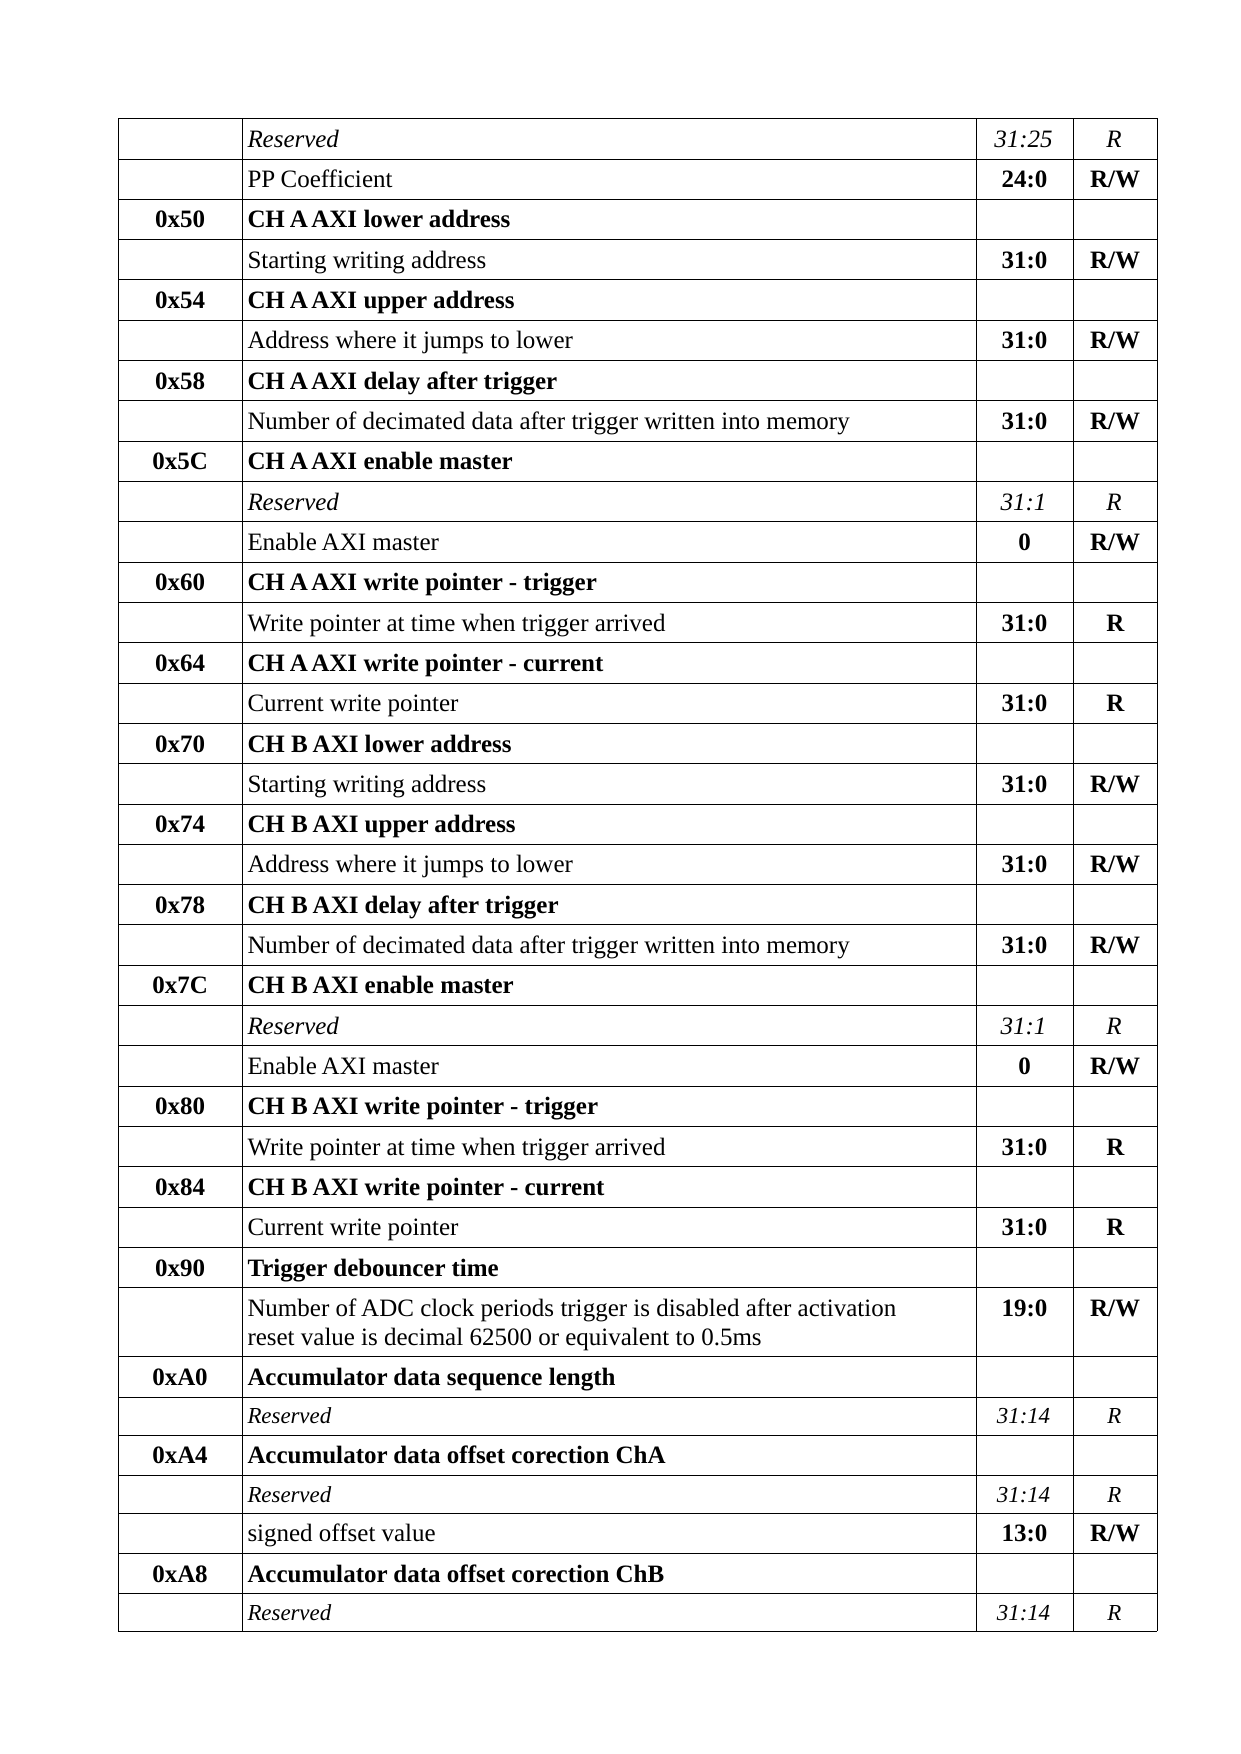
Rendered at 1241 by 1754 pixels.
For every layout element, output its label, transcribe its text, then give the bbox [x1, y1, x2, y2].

table_cell Enable AXI master [243, 522, 976, 562]
table_cell 31:0 [977, 925, 1073, 965]
table_cell [119, 684, 242, 723]
table_cell 13:0 [977, 1514, 1073, 1553]
table_cell 0x70 [119, 724, 242, 763]
table_cell signed offset value [243, 1514, 976, 1553]
table_cell R [1074, 1208, 1157, 1247]
table_cell [119, 764, 242, 803]
table_cell [977, 1248, 1073, 1287]
table_cell PP Coefficient [243, 160, 976, 199]
table_cell [977, 724, 1073, 763]
table_cell CH A AXI upper address [243, 280, 976, 320]
table_cell [1074, 724, 1157, 763]
table_cell Trigger debouncer time [243, 1248, 976, 1287]
table_cell CH B AXI lower address [243, 724, 976, 763]
table_cell [119, 845, 242, 884]
table_cell [1074, 1248, 1157, 1287]
table_cell R/W [1074, 764, 1157, 803]
table_cell CH B AXI write pointer - trigger [243, 1087, 976, 1126]
table_cell R [1074, 684, 1157, 723]
table_cell [1074, 200, 1157, 239]
table_cell 31:14 [977, 1398, 1073, 1434]
table_cell [119, 1514, 242, 1553]
table_cell R/W [1074, 1046, 1157, 1086]
table_cell R/W [1074, 240, 1157, 279]
table_cell Reserved [243, 482, 976, 521]
table_cell R [1074, 1127, 1157, 1166]
table_cell [977, 885, 1073, 924]
table_cell [1074, 1554, 1157, 1593]
table_cell 0xA4 [119, 1436, 242, 1475]
table_cell 0xA8 [119, 1554, 242, 1593]
table_cell 0 [977, 1046, 1073, 1086]
table_cell 24:0 [977, 160, 1073, 199]
table_cell [1074, 885, 1157, 924]
table_cell Accumulator data sequence length [243, 1357, 976, 1397]
table_cell Address where it jumps to lower [243, 845, 976, 884]
table_cell 0x60 [119, 563, 242, 602]
table_cell Write pointer at time when trigger arrived [243, 603, 976, 642]
table_cell 19:0 [977, 1288, 1073, 1356]
table_cell 31:0 [977, 1127, 1073, 1166]
table_cell 0x58 [119, 361, 242, 400]
table_cell [119, 925, 242, 965]
table_cell 31:14 [977, 1476, 1073, 1513]
table_cell 0x74 [119, 805, 242, 844]
table_cell 0 [977, 522, 1073, 562]
table_cell Starting writing address [243, 240, 976, 279]
table_cell Reserved [243, 119, 976, 158]
table_cell R/W [1074, 321, 1157, 360]
table_cell 31:0 [977, 240, 1073, 279]
table_cell CH A AXI write pointer - trigger [243, 563, 976, 602]
table_cell 0x64 [119, 643, 242, 682]
table_cell [977, 200, 1073, 239]
table_cell [977, 563, 1073, 602]
table_cell 0x7C [119, 966, 242, 1005]
table_cell CH B AXI upper address [243, 805, 976, 844]
table_cell 31:1 [977, 482, 1073, 521]
table_cell CH B AXI write pointer - current [243, 1167, 976, 1207]
table_cell R/W [1074, 160, 1157, 199]
table_cell Write pointer at time when trigger arrived [243, 1127, 976, 1166]
table_cell [1074, 1087, 1157, 1126]
table_cell [977, 966, 1073, 1005]
table_cell 0x5C [119, 442, 242, 481]
table_cell CH B AXI enable master [243, 966, 976, 1005]
table_cell R/W [1074, 1514, 1157, 1553]
table_cell [1074, 1357, 1157, 1397]
table_cell R [1074, 119, 1157, 158]
table_cell [119, 1127, 242, 1166]
table_cell [977, 1554, 1073, 1593]
table_cell [119, 1398, 242, 1434]
table_cell [977, 1167, 1073, 1207]
table_cell CH A AXI write pointer - current [243, 643, 976, 682]
table_cell 0x90 [119, 1248, 242, 1287]
table_cell 0x78 [119, 885, 242, 924]
table_cell 31:0 [977, 764, 1073, 803]
table_cell 0x50 [119, 200, 242, 239]
table_cell [1074, 280, 1157, 320]
table_cell Reserved [243, 1594, 976, 1631]
table_cell [119, 603, 242, 642]
table_cell [1074, 966, 1157, 1005]
table_cell R/W [1074, 401, 1157, 441]
table_cell R [1074, 1006, 1157, 1045]
table_cell R [1074, 1594, 1157, 1631]
table_cell 0x80 [119, 1087, 242, 1126]
table_cell [977, 1357, 1073, 1397]
table_cell 31:25 [977, 119, 1073, 158]
table_cell [119, 482, 242, 521]
table_cell [119, 119, 242, 158]
table_cell [119, 240, 242, 279]
table_cell 0xA0 [119, 1357, 242, 1397]
table_cell Number of decimated data after trigger written into memory [243, 401, 976, 441]
table_cell [119, 401, 242, 441]
table_cell Starting writing address [243, 764, 976, 803]
table_cell R/W [1074, 1288, 1157, 1356]
table_cell R/W [1074, 522, 1157, 562]
table_cell Accumulator data offset corection ChA [243, 1436, 976, 1475]
table_cell Number of ADC clock periods trigger is disabled after activation reset value is decimal 62500 or equivalent to 0.5ms [243, 1288, 976, 1356]
table_cell Current write pointer [243, 684, 976, 723]
table_cell [119, 1208, 242, 1247]
table_cell [977, 1087, 1073, 1126]
table_cell [1074, 442, 1157, 481]
table_cell [119, 522, 242, 562]
table_cell [977, 442, 1073, 481]
table_cell 31:14 [977, 1594, 1073, 1631]
table_cell [119, 1006, 242, 1045]
table_cell 31:0 [977, 684, 1073, 723]
table_cell 31:0 [977, 1208, 1073, 1247]
table_cell [1074, 361, 1157, 400]
table_cell CH A AXI delay after trigger [243, 361, 976, 400]
table_cell Reserved [243, 1006, 976, 1045]
table_cell [977, 361, 1073, 400]
table_cell 31:0 [977, 321, 1073, 360]
table_cell R [1074, 603, 1157, 642]
table_cell [1074, 563, 1157, 602]
table_cell Accumulator data offset corection ChB [243, 1554, 976, 1593]
table_cell R/W [1074, 925, 1157, 965]
table_cell R [1074, 482, 1157, 521]
table_cell [977, 280, 1073, 320]
table_cell Number of decimated data after trigger written into memory [243, 925, 976, 965]
table_cell [1074, 1167, 1157, 1207]
table_cell Current write pointer [243, 1208, 976, 1247]
table_cell [1074, 805, 1157, 844]
table_cell [119, 160, 242, 199]
table_cell Reserved [243, 1398, 976, 1434]
table_cell 31:0 [977, 401, 1073, 441]
table_cell [119, 321, 242, 360]
table_cell 31:0 [977, 845, 1073, 884]
table_cell [977, 805, 1073, 844]
table_cell [119, 1288, 242, 1356]
table_cell CH B AXI delay after trigger [243, 885, 976, 924]
table_cell Address where it jumps to lower [243, 321, 976, 360]
table_cell [977, 1436, 1073, 1475]
table_cell 31:0 [977, 603, 1073, 642]
table_cell R [1074, 1476, 1157, 1513]
table_cell [119, 1476, 242, 1513]
table_cell [1074, 643, 1157, 682]
table_cell [977, 643, 1073, 682]
table_cell [119, 1594, 242, 1631]
table_cell Reserved [243, 1476, 976, 1513]
table_cell [1074, 1436, 1157, 1475]
table_cell 31:1 [977, 1006, 1073, 1045]
table_cell 0x84 [119, 1167, 242, 1207]
table_cell CH A AXI enable master [243, 442, 976, 481]
table_cell R [1074, 1398, 1157, 1434]
table_cell CH A AXI lower address [243, 200, 976, 239]
table_cell Enable AXI master [243, 1046, 976, 1086]
table_cell [119, 1046, 242, 1086]
table_cell R/W [1074, 845, 1157, 884]
table_cell 0x54 [119, 280, 242, 320]
